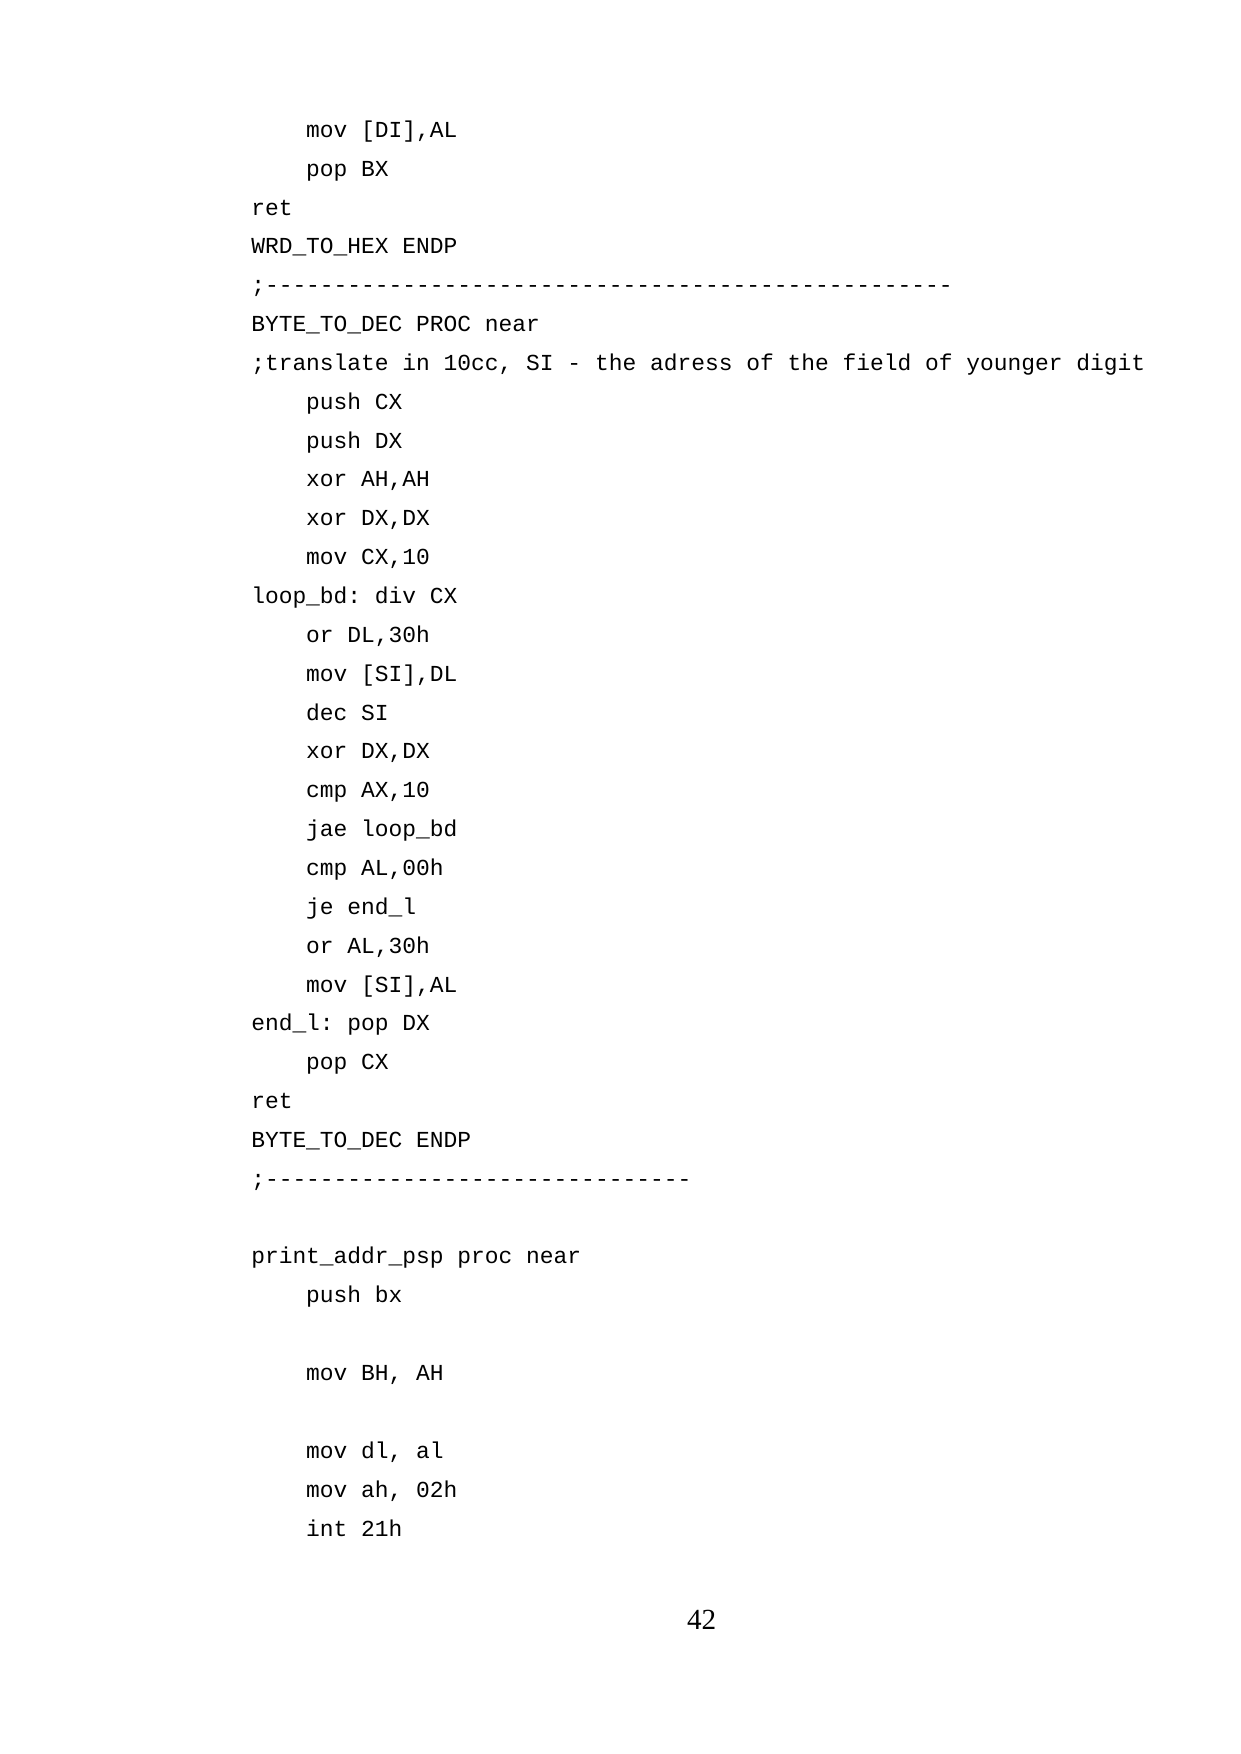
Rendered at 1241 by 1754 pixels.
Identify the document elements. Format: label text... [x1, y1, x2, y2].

text pop BX [177, 157, 1152, 183]
text ret [177, 1089, 1152, 1115]
text je end_l [177, 895, 1152, 921]
text ;translate in 10cc, SI - the adress of the field of younger digit [177, 351, 1152, 377]
text pop CX [177, 1051, 1152, 1077]
text or DL,30h [177, 623, 1152, 649]
text mov ah, 02h [177, 1478, 1152, 1504]
text mov BH, AH [177, 1361, 1152, 1387]
text xor DX,DX [177, 740, 1152, 766]
text end_l: pop DX [177, 1012, 1152, 1038]
text int 21h [177, 1517, 1152, 1543]
text mov CX,10 [177, 546, 1152, 571]
text loop_bd: div CX [177, 584, 1152, 610]
text mov [SI],DL [177, 662, 1152, 688]
text ret [177, 196, 1152, 222]
text mov [SI],AL [177, 973, 1152, 999]
text xor AH,AH [177, 468, 1152, 494]
text or AL,30h [177, 934, 1152, 960]
text mov [DI],AL [177, 118, 1152, 144]
text WRD_TO_HEX ENDP [177, 235, 1152, 261]
text cmp AL,00h [177, 856, 1152, 882]
text jae loop_bd [177, 817, 1152, 843]
text print_addr_psp proc near [177, 1245, 1152, 1271]
text push DX [177, 429, 1152, 455]
text cmp AX,10 [177, 779, 1152, 804]
text xor DX,DX [177, 507, 1152, 533]
text push CX [177, 390, 1152, 416]
text dec SI [177, 701, 1152, 727]
text BYTE_TO_DEC PROC near [177, 312, 1152, 338]
text ;-------------------------------------------------- [177, 273, 1152, 299]
text BYTE_TO_DEC ENDP [177, 1128, 1152, 1154]
text ;------------------------------- [177, 1167, 1152, 1193]
text mov dl, al [177, 1439, 1152, 1465]
text push bx [177, 1284, 1152, 1310]
